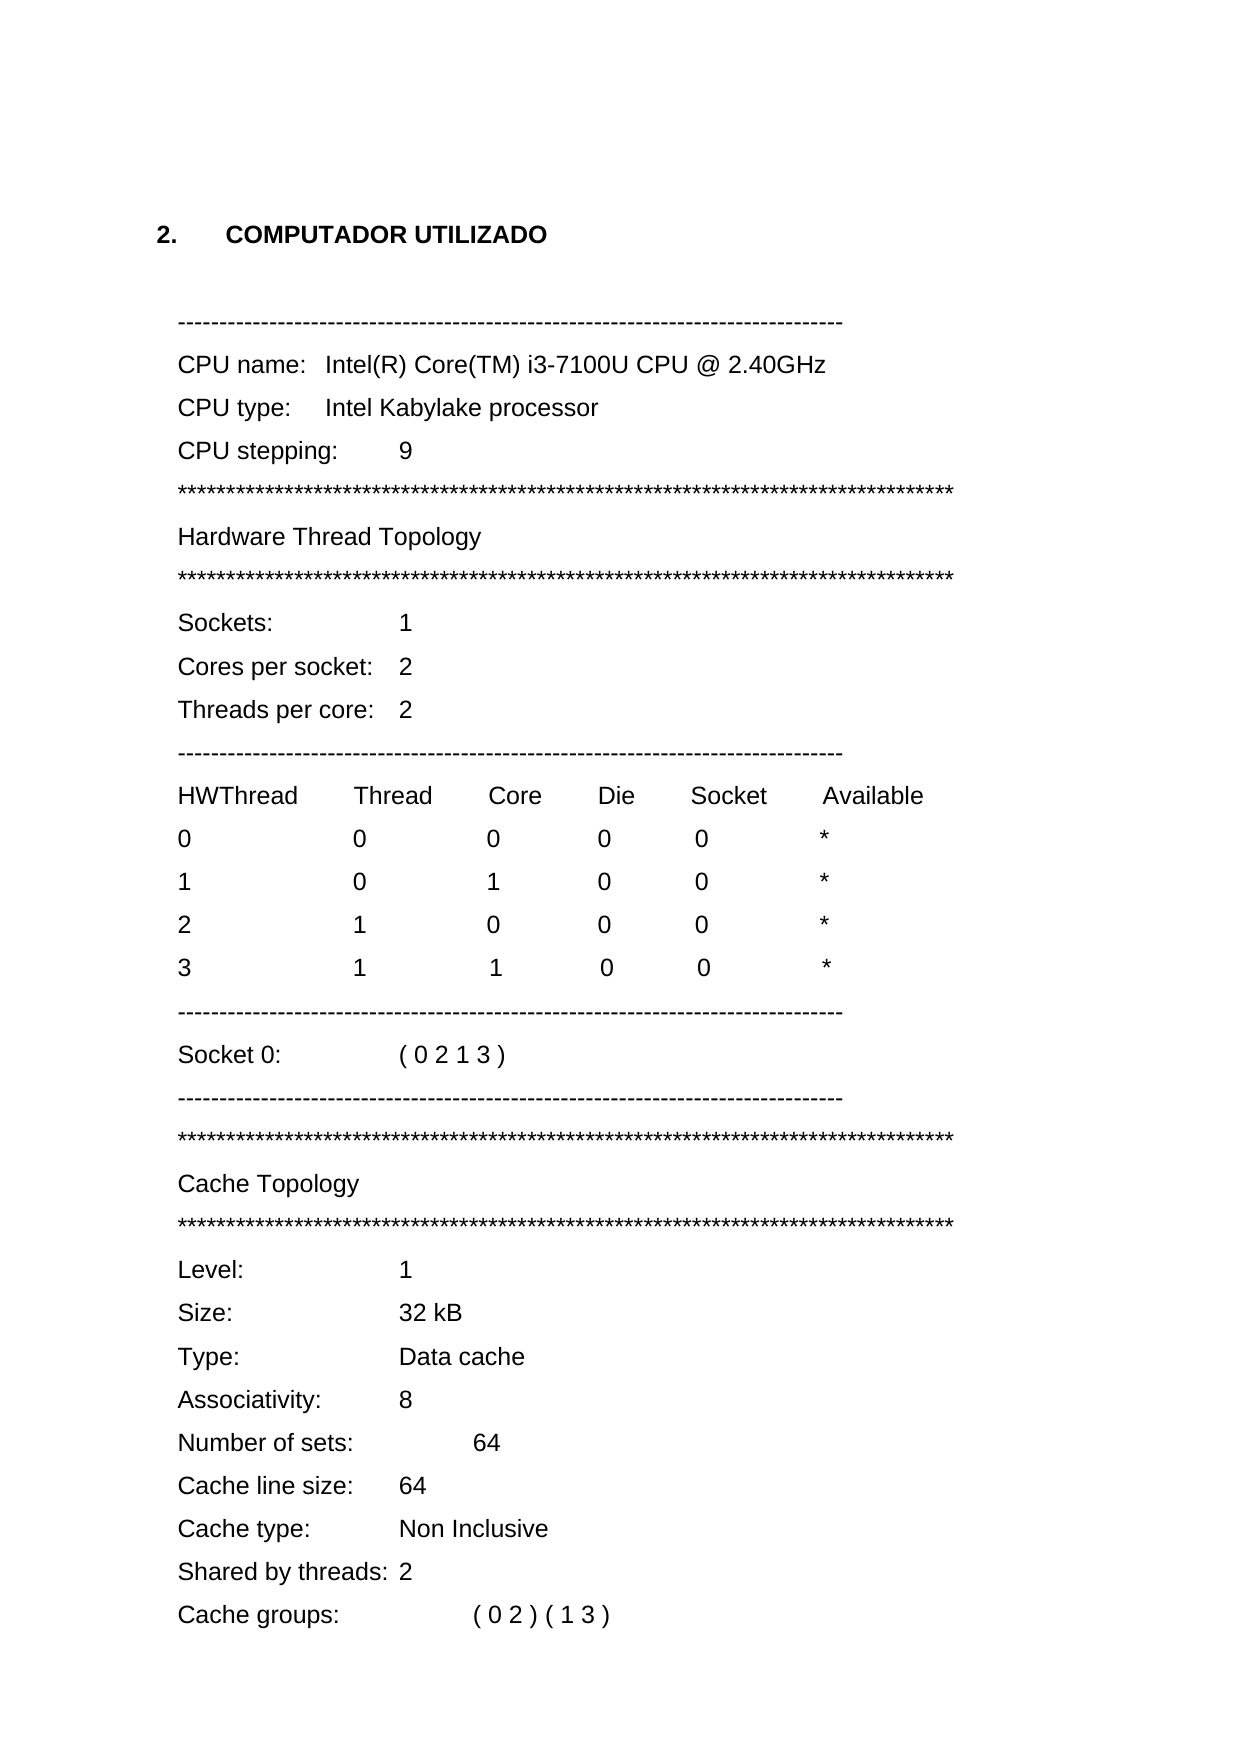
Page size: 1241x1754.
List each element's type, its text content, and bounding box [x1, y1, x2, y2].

text Cache type: Non Inclusive [177, 1514, 1122, 1543]
text Cores per socket: 2 [177, 652, 1122, 680]
text Sockets: 1 [177, 608, 1122, 637]
text Cache groups: ( 0 2 ) ( 1 3 ) [177, 1600, 1122, 1629]
text Number of sets: 64 [177, 1428, 1122, 1457]
text Type: Data cache [177, 1342, 1122, 1370]
list COMPUTADOR UTILIZADO [177, 220, 1122, 249]
text CPU type: Intel Kabylake processor [177, 393, 1122, 422]
text 0 0 0 0 0 * [177, 824, 1122, 853]
text Size: 32 kB [177, 1298, 1122, 1327]
text ******************************************************************************** [177, 565, 1122, 594]
text -------------------------------------------------------------------------------- [177, 307, 1122, 335]
text -------------------------------------------------------------------------------- [177, 997, 1122, 1025]
text 2 1 0 0 0 * [177, 910, 1122, 939]
text -------------------------------------------------------------------------------- [177, 738, 1122, 767]
text CPU stepping: 9 [177, 436, 1122, 465]
text ******************************************************************************** [177, 1126, 1122, 1155]
text 3 1 1 0 0 * [177, 953, 1122, 982]
text HWThread Thread Core Die Socket Available [177, 781, 1122, 810]
text Associativity: 8 [177, 1385, 1122, 1413]
text Cache line size: 64 [177, 1471, 1122, 1500]
text CPU name: Intel(R) Core(TM) i3-7100U CPU @ 2.40GHz [177, 350, 1122, 378]
text Hardware Thread Topology [177, 522, 1122, 551]
text Shared by threads: 2 [177, 1557, 1122, 1586]
text -------------------------------------------------------------------------------- [177, 1083, 1122, 1112]
text 1 0 1 0 0 * [177, 867, 1122, 896]
text Threads per core: 2 [177, 695, 1122, 723]
text Level: 1 [177, 1255, 1122, 1284]
text ******************************************************************************** [177, 1212, 1122, 1241]
text Cache Topology [177, 1169, 1122, 1198]
text Socket 0: ( 0 2 1 3 ) [177, 1040, 1122, 1068]
text ******************************************************************************** [177, 479, 1122, 508]
